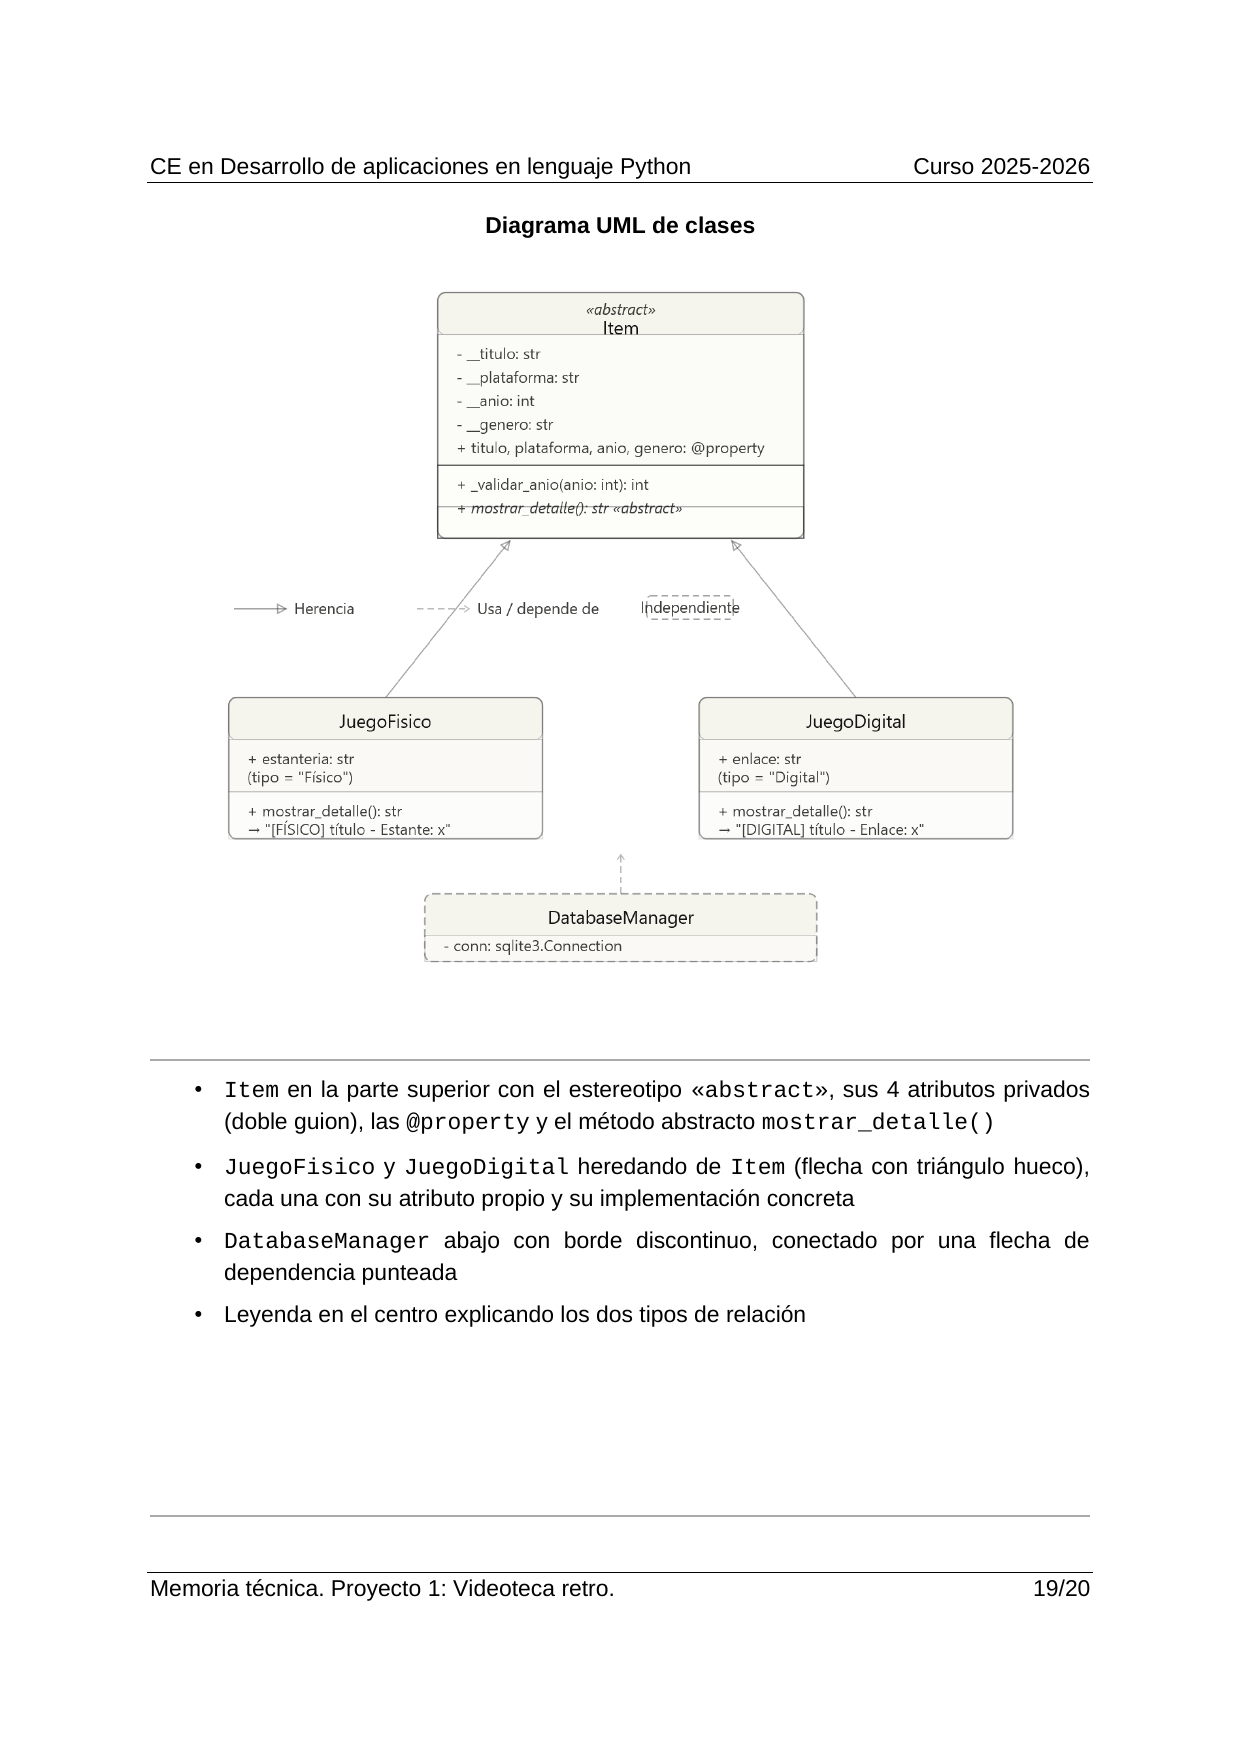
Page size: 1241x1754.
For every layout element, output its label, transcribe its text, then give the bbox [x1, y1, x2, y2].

list Leyenda en el centro explicando los dos tipos de relación [194, 1301, 1090, 1327]
picture [150, 253, 1091, 1011]
list JuegoFisico y JuegoDigital heredando de Item (flecha con triángulo hueco), cada una con su atributo propio y su implementación concreta [194, 1153, 1090, 1211]
list Item en la parte superior con el estereotipo «abstract», sus 4 atributos privados (doble guion), las @property y el método abstracto mostrar_detalle() [194, 1076, 1090, 1137]
text Diagrama UML de clases [150, 212, 1090, 238]
list DatabaseManager abajo con borde discontinuo, conectado por una flecha de dependencia punteada [194, 1227, 1090, 1285]
